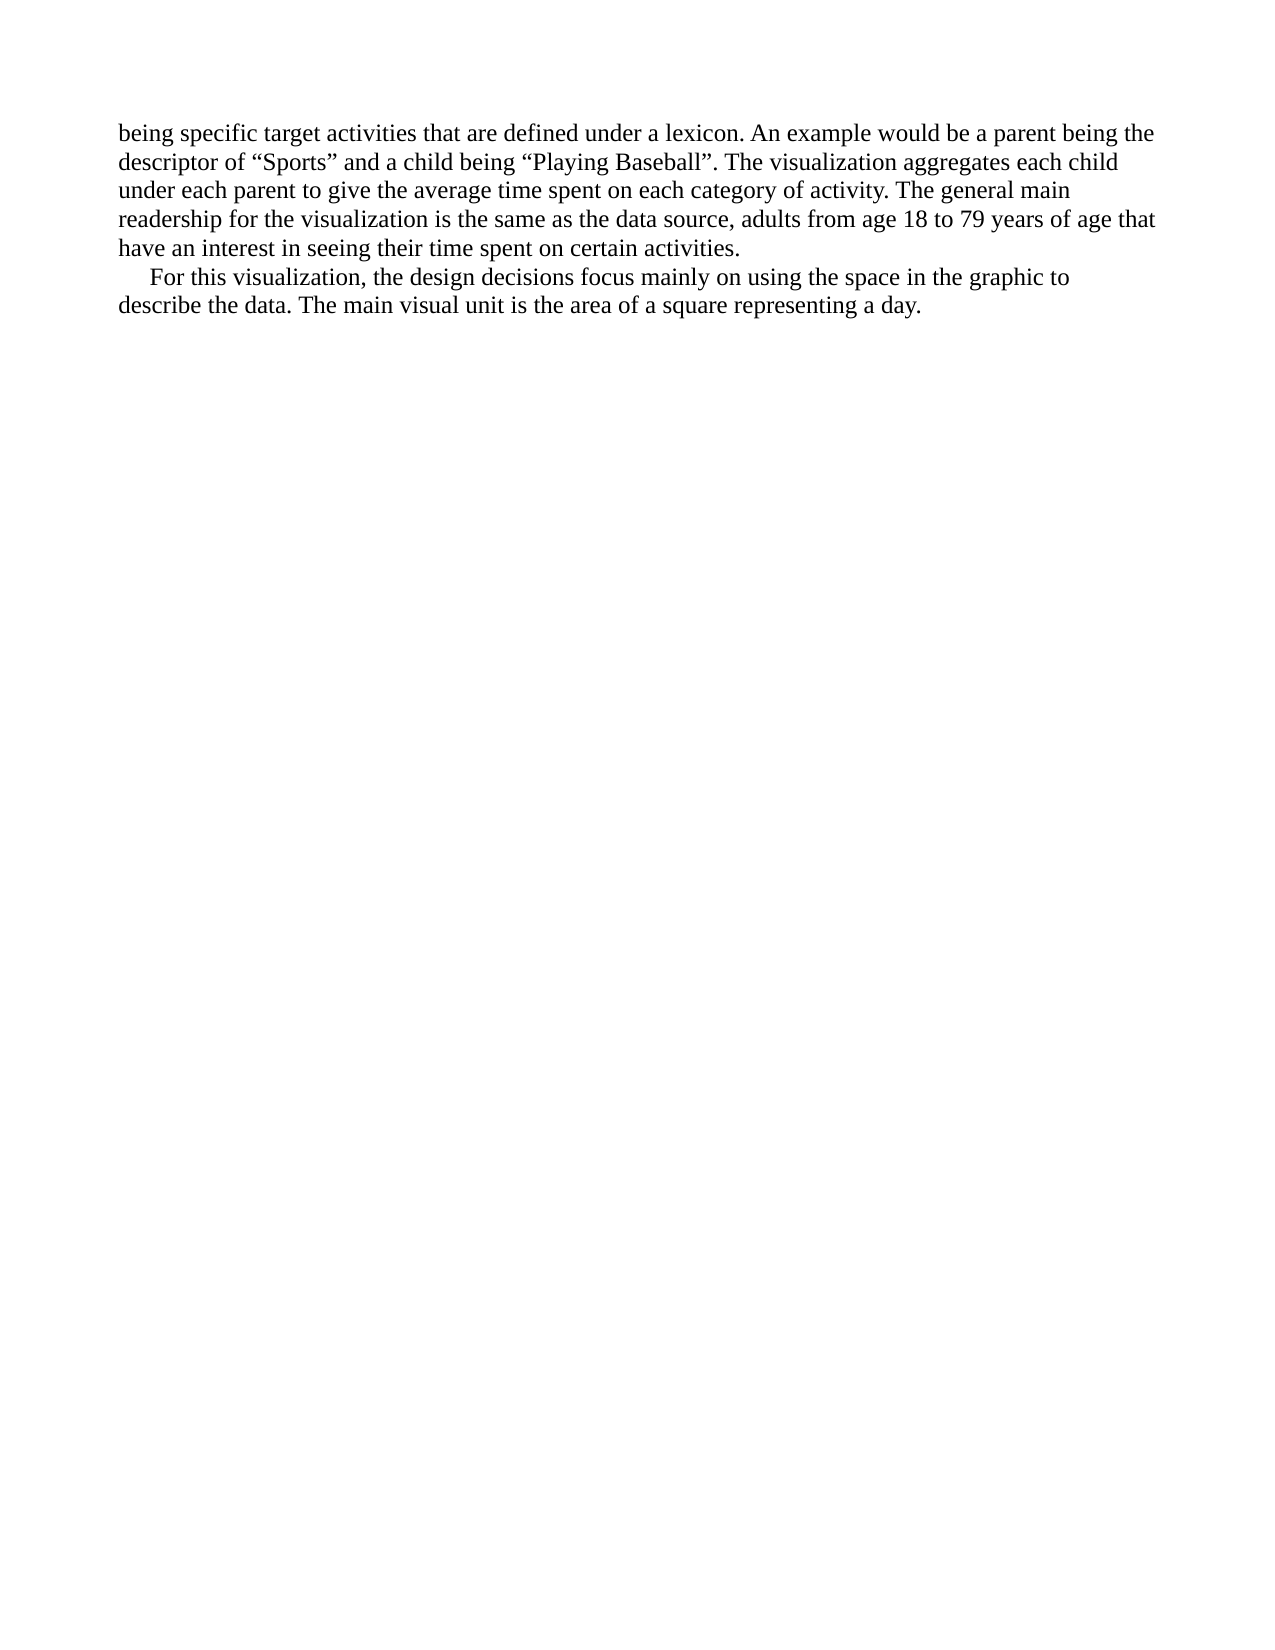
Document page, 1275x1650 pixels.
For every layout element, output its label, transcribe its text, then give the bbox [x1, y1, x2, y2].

text being specific target activities that are defined under a lexicon. An example would be a parent being the descriptor of “Sports” and a child being “Playing Baseball”. The visualization aggregates each child under each parent to give the average time spent on each category of activity. The general main readership for the visualization is the same as the data source, adults from age 18 to 79 years of age that have an interest in seeing their time spent on certain activities. [118, 118, 1157, 262]
text For this visualization, the design decisions focus mainly on using the space in the graphic to describe the data. The main visual unit is the area of a square representing a day. [118, 262, 1157, 319]
